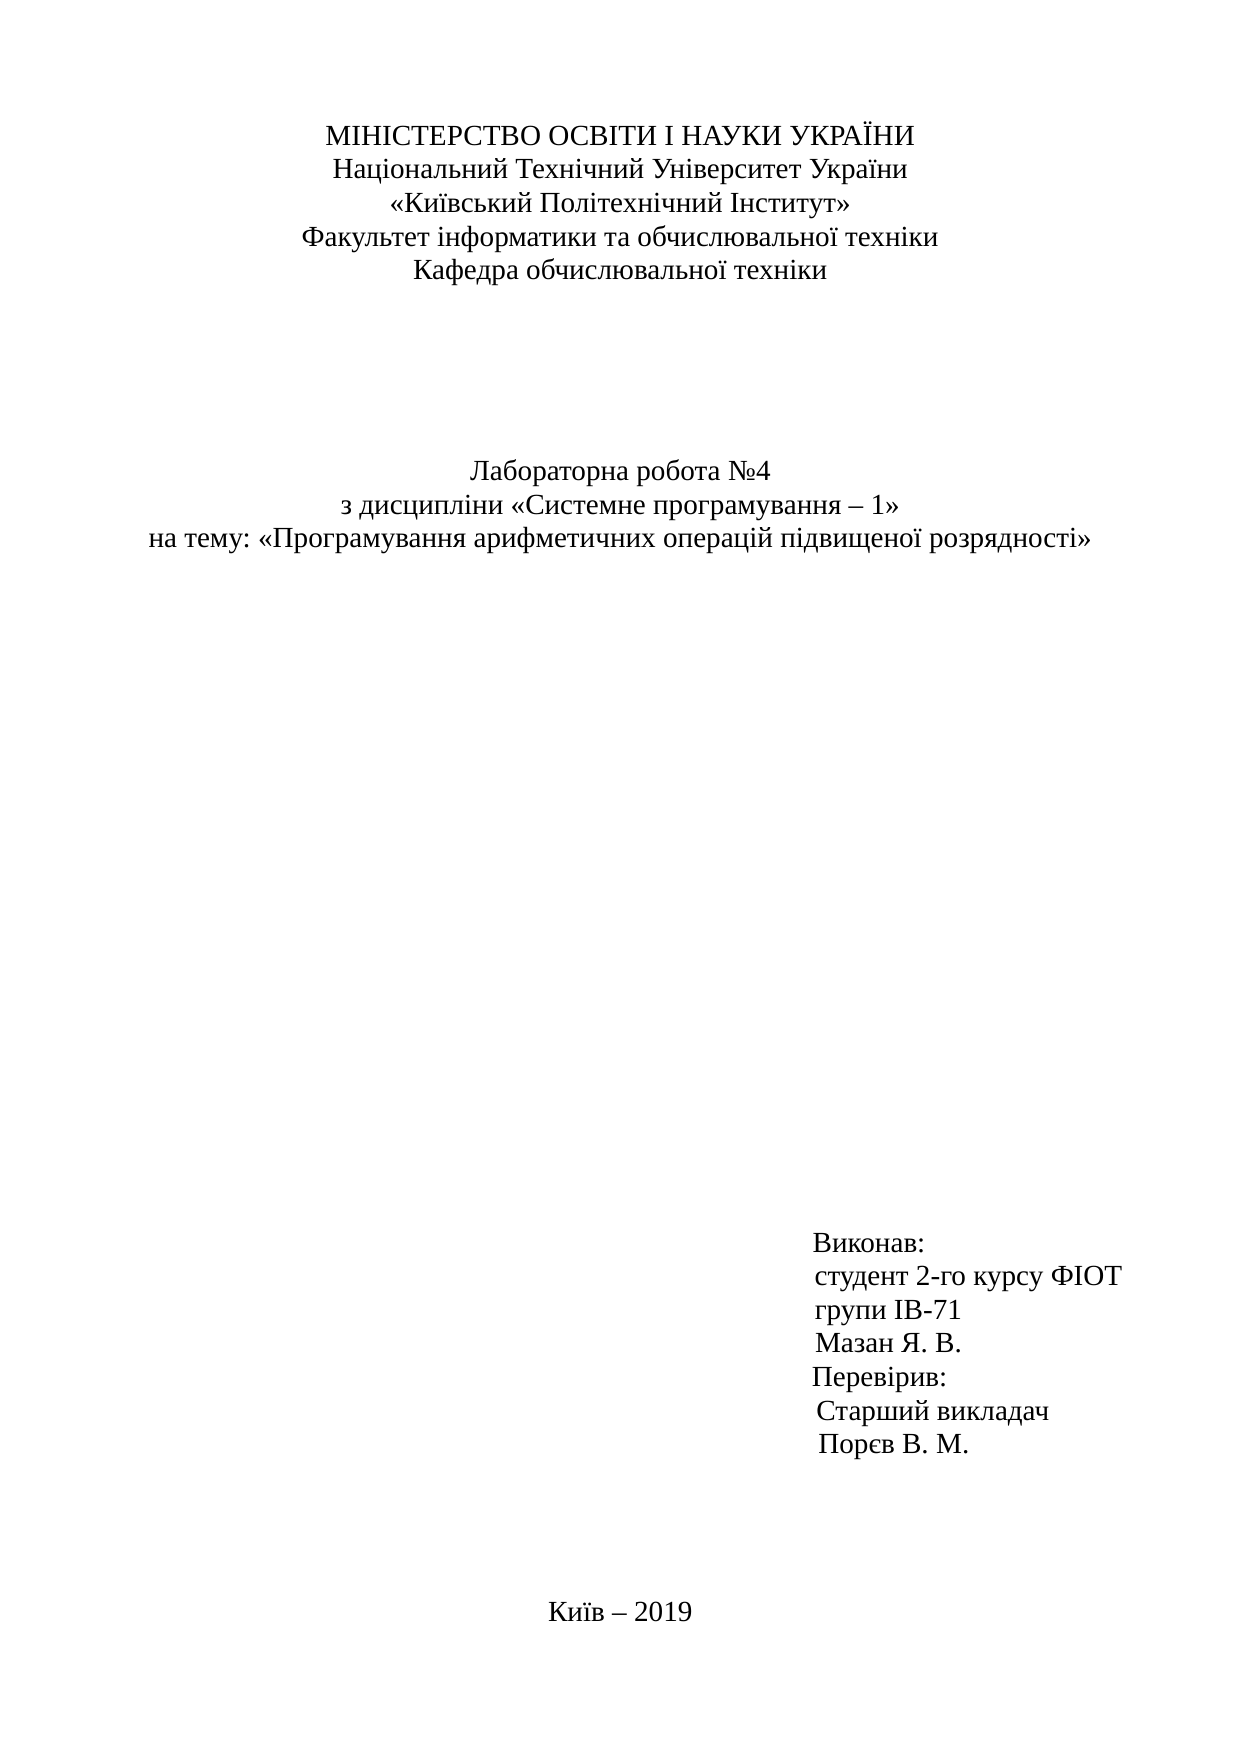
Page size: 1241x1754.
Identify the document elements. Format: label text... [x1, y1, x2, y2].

text Перевірив: [118, 1359, 1122, 1393]
text студент 2-го курсу ФІОТ [118, 1258, 1122, 1292]
text з дисципліни «Системне програмування – 1» [118, 487, 1122, 521]
text «Київський Політехнічний Інститут» [118, 185, 1122, 219]
text Факультет інформатики та обчислювальної техніки [118, 219, 1122, 252]
text групи ІВ-71 [118, 1292, 1122, 1326]
text Виконав: [118, 1225, 1122, 1258]
text Київ – 2019 [118, 1594, 1122, 1627]
text Кафедра обчислювальної техніки [118, 252, 1122, 286]
text Лабораторна робота №4 [118, 453, 1122, 487]
text Старший викладач [118, 1393, 1122, 1426]
text МІНІСТЕРСТВО ОСВІТИ І НАУКИ УКРАЇНИ [118, 118, 1122, 152]
text Мазан Я. В. [118, 1326, 1122, 1359]
text Національний Технічний Університет України [118, 152, 1122, 185]
text на тему: «Програмування арифметичних операцій підвищеної розрядності» [118, 521, 1122, 554]
text Порєв В. М. [118, 1426, 1122, 1460]
